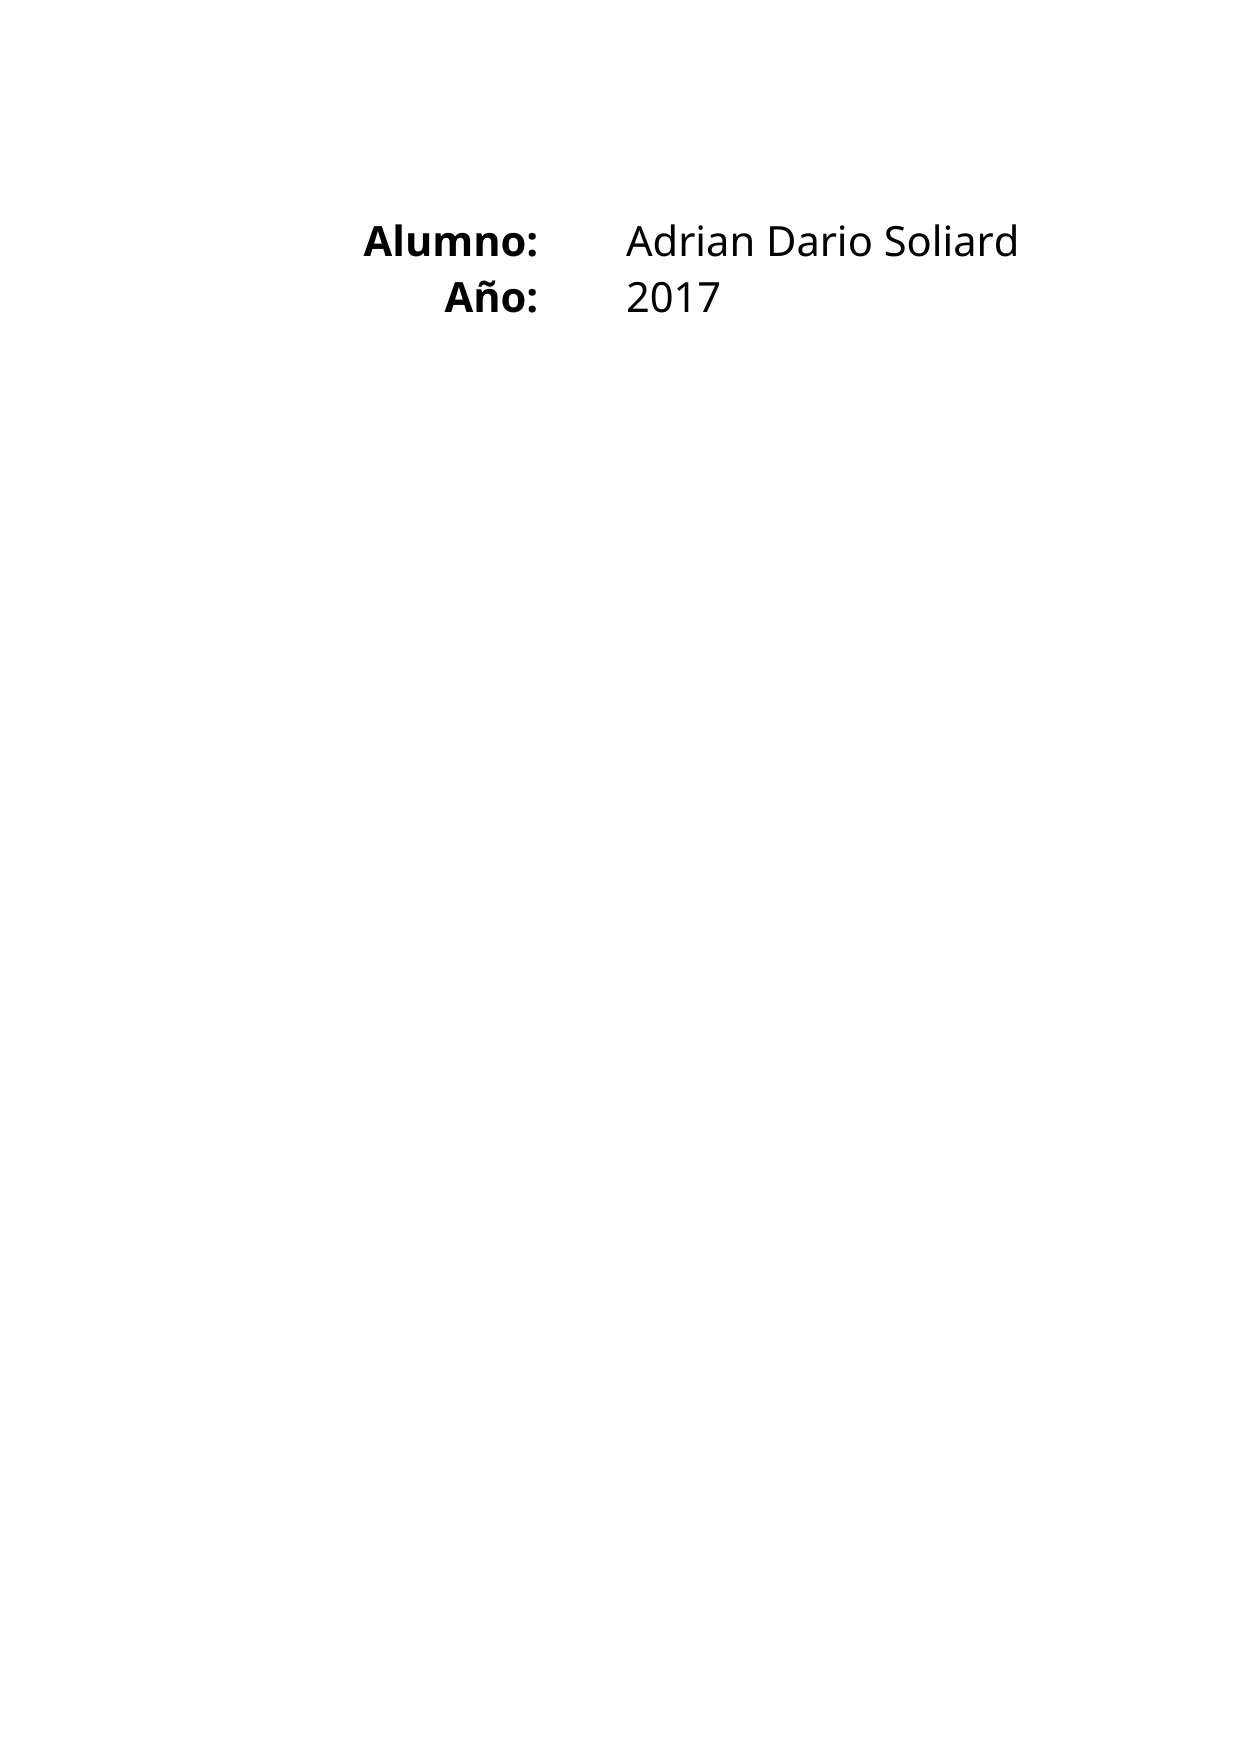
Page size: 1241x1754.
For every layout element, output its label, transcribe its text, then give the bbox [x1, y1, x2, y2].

table_header Adrian Dario Soliard [626, 211, 1063, 268]
table_header [538, 211, 626, 268]
table_header Alumno: [177, 211, 538, 268]
table_cell [538, 268, 626, 325]
table_cell 2017 [626, 268, 1063, 325]
table_cell Año: [177, 268, 538, 325]
